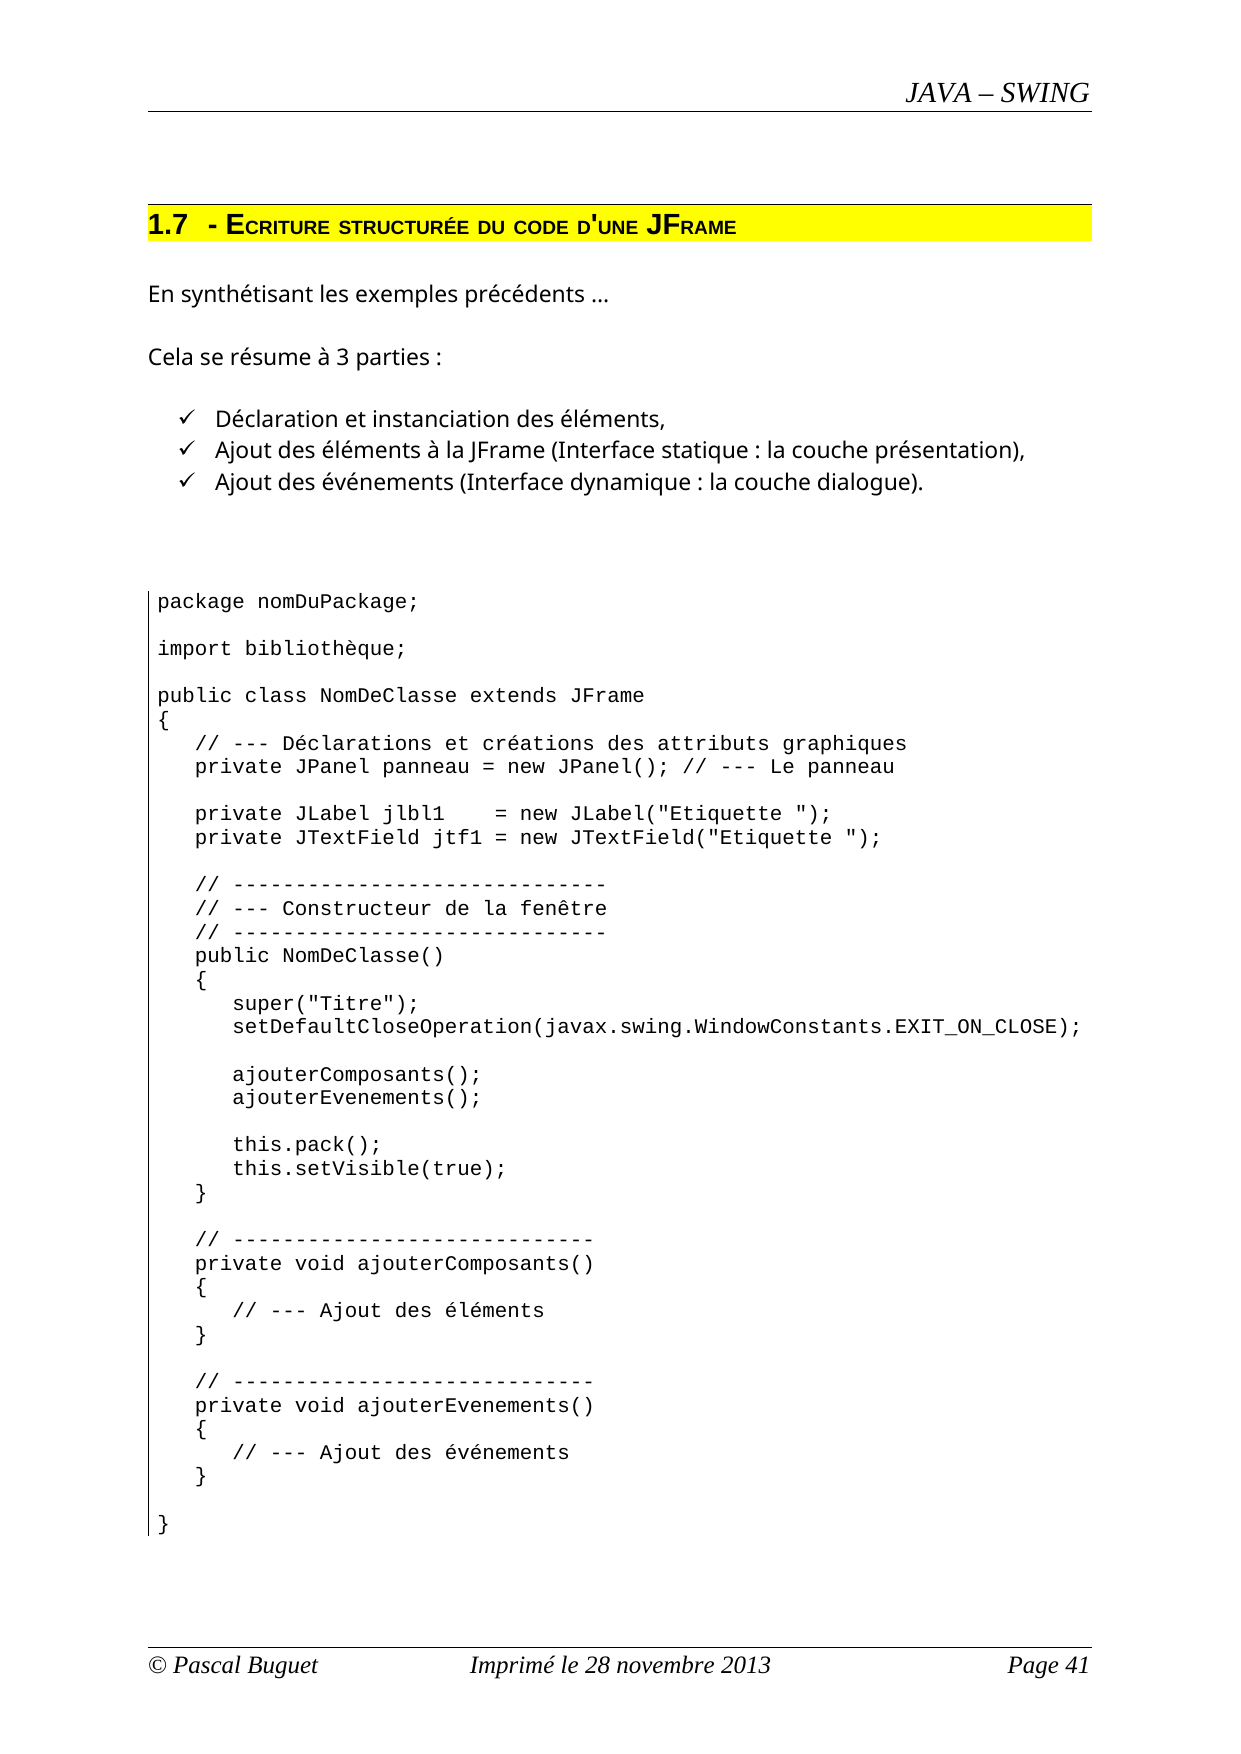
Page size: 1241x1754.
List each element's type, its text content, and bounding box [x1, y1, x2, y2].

text } [149, 1182, 1092, 1205]
text // --- Constructeur de la fenêtre [149, 898, 1092, 922]
text // ----------------------------- [149, 1229, 1092, 1253]
subtitle - Ecriture structurée du code d'une JFrame [148, 205, 1092, 241]
list Ajout des éléments à la JFrame (Interface statique : la couche présentation), [177, 434, 1092, 466]
text package nomDuPackage; [149, 591, 1092, 614]
text private void ajouterEvenements() [149, 1394, 1092, 1418]
text // --- Déclarations et créations des attributs graphiques [149, 732, 1092, 756]
text ajouterComposants(); [149, 1063, 1092, 1087]
text // ------------------------------ [149, 874, 1092, 898]
text } [149, 1324, 1092, 1347]
text public NomDeClasse() [149, 945, 1092, 969]
text ajouterEvenements(); [149, 1087, 1092, 1111]
text import bibliothèque; [149, 638, 1092, 662]
text { [149, 709, 1092, 732]
text { [149, 1276, 1092, 1300]
text En synthétisant les exemples précédents … [148, 278, 1092, 309]
text { [149, 969, 1092, 993]
text // ----------------------------- [149, 1371, 1092, 1394]
text this.pack(); [149, 1134, 1092, 1158]
text this.setVisible(true); [149, 1158, 1092, 1182]
text setDefaultCloseOperation(javax.swing.WindowConstants.EXIT_ON_CLOSE); [149, 1016, 1092, 1040]
list Déclaration et instanciation des éléments, [177, 403, 1092, 434]
text // ------------------------------ [149, 922, 1092, 945]
text Cela se résume à 3 parties : [148, 341, 1092, 372]
text { [149, 1418, 1092, 1442]
text } [149, 1513, 1092, 1536]
list Ajout des événements (Interface dynamique : la couche dialogue). [177, 466, 1092, 497]
text private JPanel panneau = new JPanel(); // --- Le panneau [149, 756, 1092, 780]
text private JTextField jtf1 = new JTextField("Etiquette "); [149, 827, 1092, 851]
text private void ajouterComposants() [149, 1253, 1092, 1276]
text // --- Ajout des événements [149, 1442, 1092, 1466]
text public class NomDeClasse extends JFrame [149, 685, 1092, 709]
text private JLabel jlbl1 = new JLabel("Etiquette "); [149, 803, 1092, 827]
text super("Titre"); [149, 993, 1092, 1016]
text } [149, 1466, 1092, 1489]
text // --- Ajout des éléments [149, 1300, 1092, 1324]
